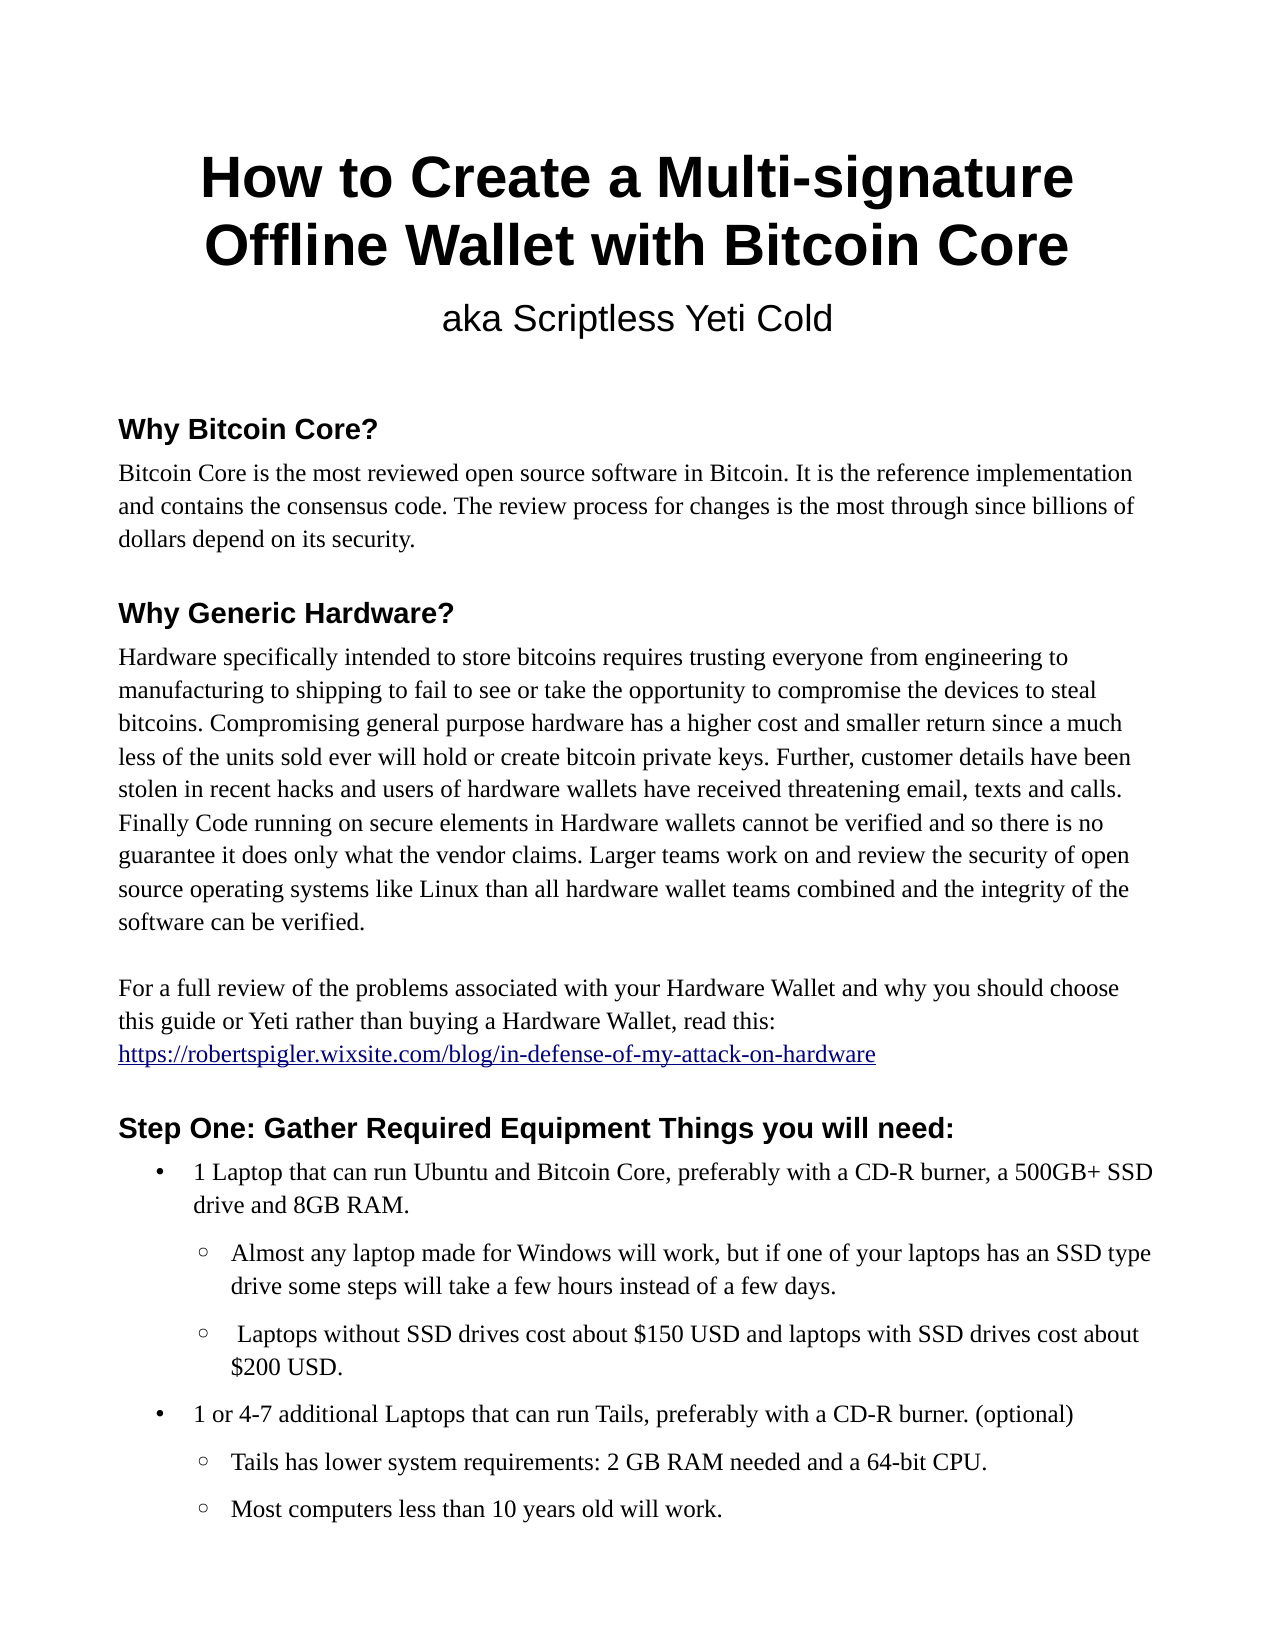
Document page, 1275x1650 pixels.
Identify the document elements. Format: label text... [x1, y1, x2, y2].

list 1 or 4-7 additional Laptops that can run Tails, preferably with a CD-R burner. (optional) [156, 1399, 1157, 1428]
list Tails has lower system requirements: 2 GB RAM needed and a 64-bit CPU. [193, 1447, 1157, 1476]
subtitle Why Generic Hardware? [118, 596, 1157, 630]
title How to Create a Multi-signature Offline Wallet with Bitcoin Core [118, 143, 1157, 277]
list Almost any laptop made for Windows will work, but if one of your laptops has an SSD type drive some steps will take a few hours instead of a few days. [193, 1238, 1157, 1300]
subtitle aka Scriptless Yeti Cold [118, 296, 1157, 339]
list Laptops without SSD drives cost about $150 USD and laptops with SSD drives cost about $200 USD. [193, 1319, 1157, 1380]
text Bitcoin Core is the most reviewed open source software in Bitcoin. It is the reference implementation and contains the consensus code. The review process for changes is the most through since billions of dollars depend on its security. [118, 458, 1157, 553]
list Most computers less than 10 years old will work. [193, 1494, 1157, 1523]
subtitle Step One: Gather Required Equipment Things you will need: [118, 1111, 1157, 1145]
list 1 Laptop that can run Ubuntu and Bitcoin Core, preferably with a CD-R burner, a 500GB+ SSD drive and 8GB RAM. [156, 1157, 1157, 1219]
text Hardware specifically intended to store bitcoins requires trusting everyone from engineering to manufacturing to shipping to fail to see or take the opportunity to compromise the devices to steal bitcoins. Compromising general purpose hardware has a higher cost and smaller return since a much less of the units sold ever will hold or create bitcoin private keys. Further, customer details have been stolen in recent hacks and users of hardware wallets have received threatening email, texts and calls. Finally Code running on secure elements in Hardware wallets cannot be verified and so there is no guarantee it does only what the vendor claims. Larger teams work on and review the security of open source operating systems like Linux than all hardware wallet teams combined and the integrity of the software can be verified. For a full review of the problems associated with your Hardware Wallet and why you should choose this guide or Yeti rather than buying a Hardware Wallet, read this: https://robertspigler.wixsite.com/blog/in-defense-of-my-attack-on-hardware [118, 642, 1157, 1067]
subtitle Why Bitcoin Core? [118, 412, 1157, 445]
